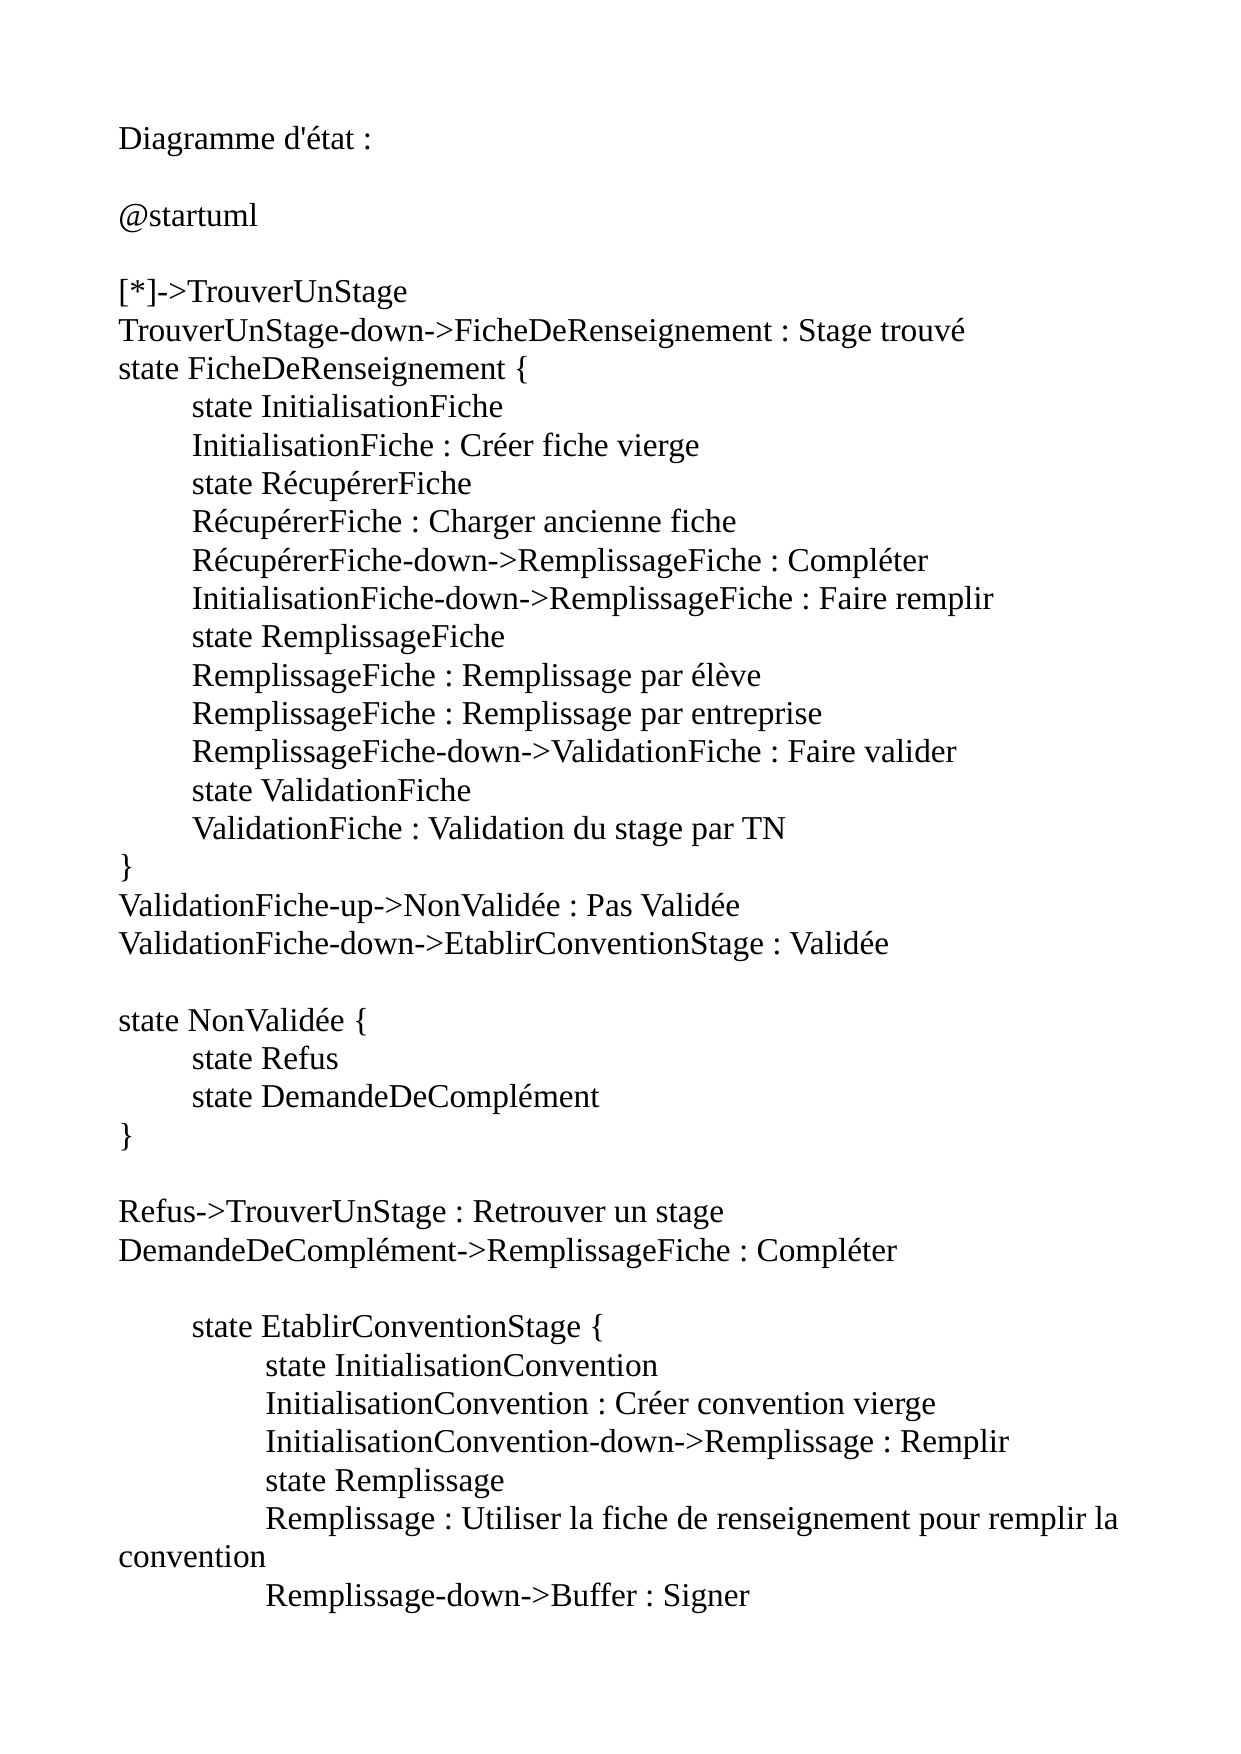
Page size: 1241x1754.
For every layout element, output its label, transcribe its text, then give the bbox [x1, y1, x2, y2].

text state RécupérerFiche [118, 463, 1122, 501]
text state Refus [118, 1038, 1122, 1076]
text Remplissage : Utiliser la fiche de renseignement pour remplir la convention [118, 1498, 1122, 1575]
text state EtablirConventionStage { [118, 1306, 1122, 1345]
text state ValidationFiche [118, 770, 1122, 808]
text RécupérerFiche-down->RemplissageFiche : Compléter [118, 540, 1122, 578]
text state InitialisationFiche [118, 386, 1122, 425]
text @startuml [118, 195, 1122, 233]
text } [118, 1115, 1122, 1153]
text state Remplissage [118, 1460, 1122, 1498]
text RemplissageFiche : Remplissage par entreprise [118, 693, 1122, 731]
text RemplissageFiche-down->ValidationFiche : Faire valider [118, 731, 1122, 770]
text ValidationFiche-down->EtablirConventionStage : Validée [118, 923, 1122, 961]
text Remplissage-down->Buffer : Signer [118, 1575, 1122, 1613]
text ValidationFiche-up->NonValidée : Pas Validée [118, 885, 1122, 923]
text [*]->TrouverUnStage [118, 271, 1122, 310]
text Refus->TrouverUnStage : Retrouver un stage [118, 1191, 1122, 1230]
text InitialisationFiche : Créer fiche vierge [118, 425, 1122, 463]
text TrouverUnStage-down->FicheDeRenseignement : Stage trouvé [118, 310, 1122, 348]
text state InitialisationConvention [118, 1345, 1122, 1383]
text RécupérerFiche : Charger ancienne fiche [118, 501, 1122, 540]
text state FicheDeRenseignement { [118, 348, 1122, 386]
text state RemplissageFiche [118, 616, 1122, 655]
text RemplissageFiche : Remplissage par élève [118, 655, 1122, 693]
text DemandeDeComplément->RemplissageFiche : Compléter [118, 1230, 1122, 1268]
text ValidationFiche : Validation du stage par TN [118, 808, 1122, 846]
text state NonValidée { [118, 1000, 1122, 1038]
text } [118, 846, 1122, 885]
text InitialisationConvention-down->Remplissage : Remplir [118, 1421, 1122, 1460]
text Diagramme d'état : [118, 118, 1122, 156]
text state DemandeDeComplément [118, 1076, 1122, 1115]
text InitialisationFiche-down->RemplissageFiche : Faire remplir [118, 578, 1122, 616]
text InitialisationConvention : Créer convention vierge [118, 1383, 1122, 1421]
